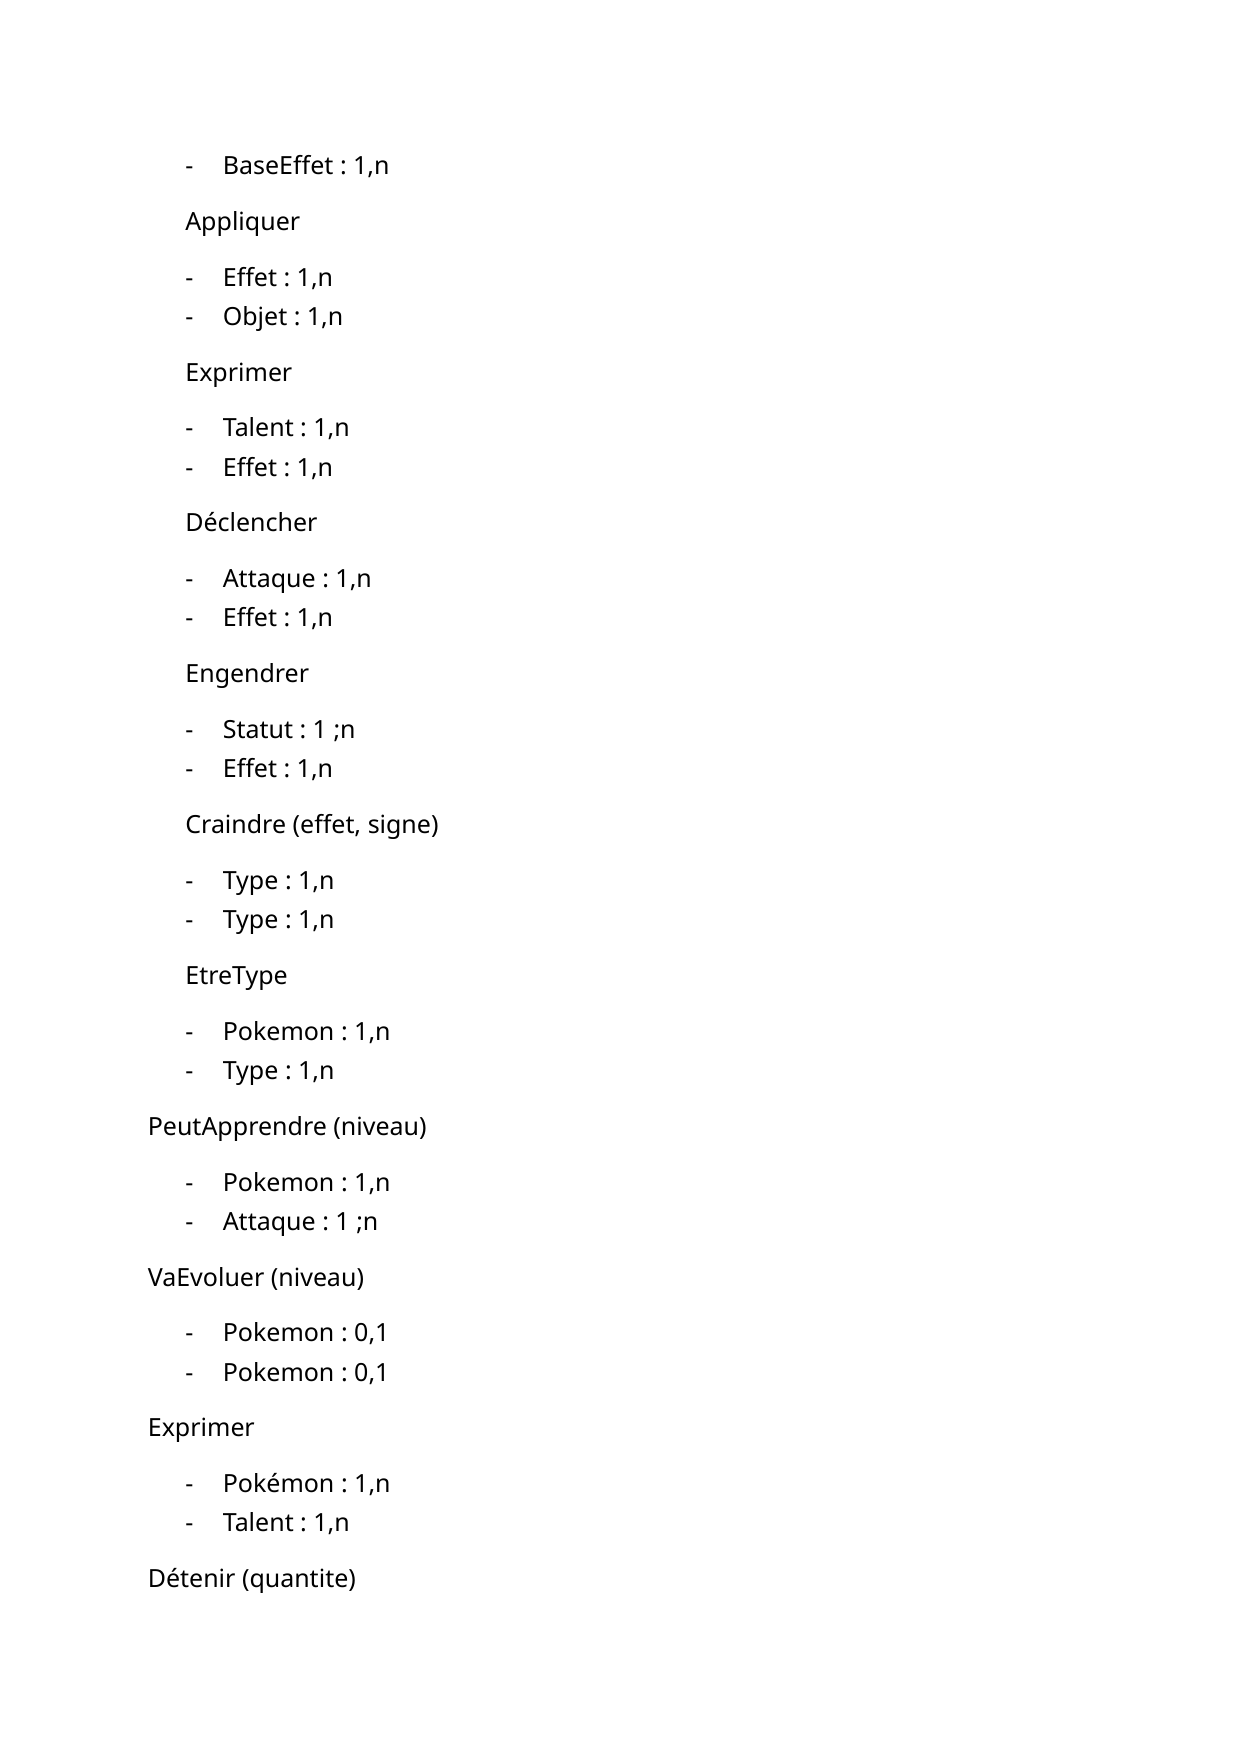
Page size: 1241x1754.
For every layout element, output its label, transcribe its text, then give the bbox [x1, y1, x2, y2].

list Pokemon : 0,1 [185, 1315, 1093, 1349]
text VaEvoluer (niveau) [148, 1259, 1093, 1293]
text Déclencher [185, 505, 1093, 539]
list Effet : 1,n [185, 449, 1093, 483]
text Engendrer [185, 656, 1093, 690]
list Statut : 1 ;n [185, 712, 1093, 746]
list Talent : 1,n [185, 1505, 1093, 1539]
list Talent : 1,n [185, 410, 1093, 444]
list Pokemon : 1,n [185, 1164, 1093, 1198]
list Pokemon : 1,n [185, 1013, 1093, 1047]
list BaseEffet : 1,n [185, 148, 1093, 182]
text Craindre (effet, signe) [185, 807, 1093, 841]
list Type : 1,n [185, 1053, 1093, 1087]
list Effet : 1,n [185, 600, 1093, 634]
text Appliquer [185, 203, 1093, 237]
text Détenir (quantite) [148, 1561, 1093, 1595]
text Exprimer [148, 1410, 1093, 1444]
text Exprimer [185, 354, 1093, 388]
text EtreType [185, 958, 1093, 992]
list Type : 1,n [185, 902, 1093, 936]
list Type : 1,n [185, 863, 1093, 897]
list Attaque : 1 ;n [185, 1203, 1093, 1237]
list Effet : 1,n [185, 259, 1093, 293]
list Effet : 1,n [185, 751, 1093, 785]
text PeutApprendre (niveau) [148, 1108, 1093, 1142]
list Attaque : 1,n [185, 561, 1093, 595]
list Pokémon : 1,n [185, 1466, 1093, 1500]
list Pokemon : 0,1 [185, 1354, 1093, 1388]
list Objet : 1,n [185, 298, 1093, 332]
